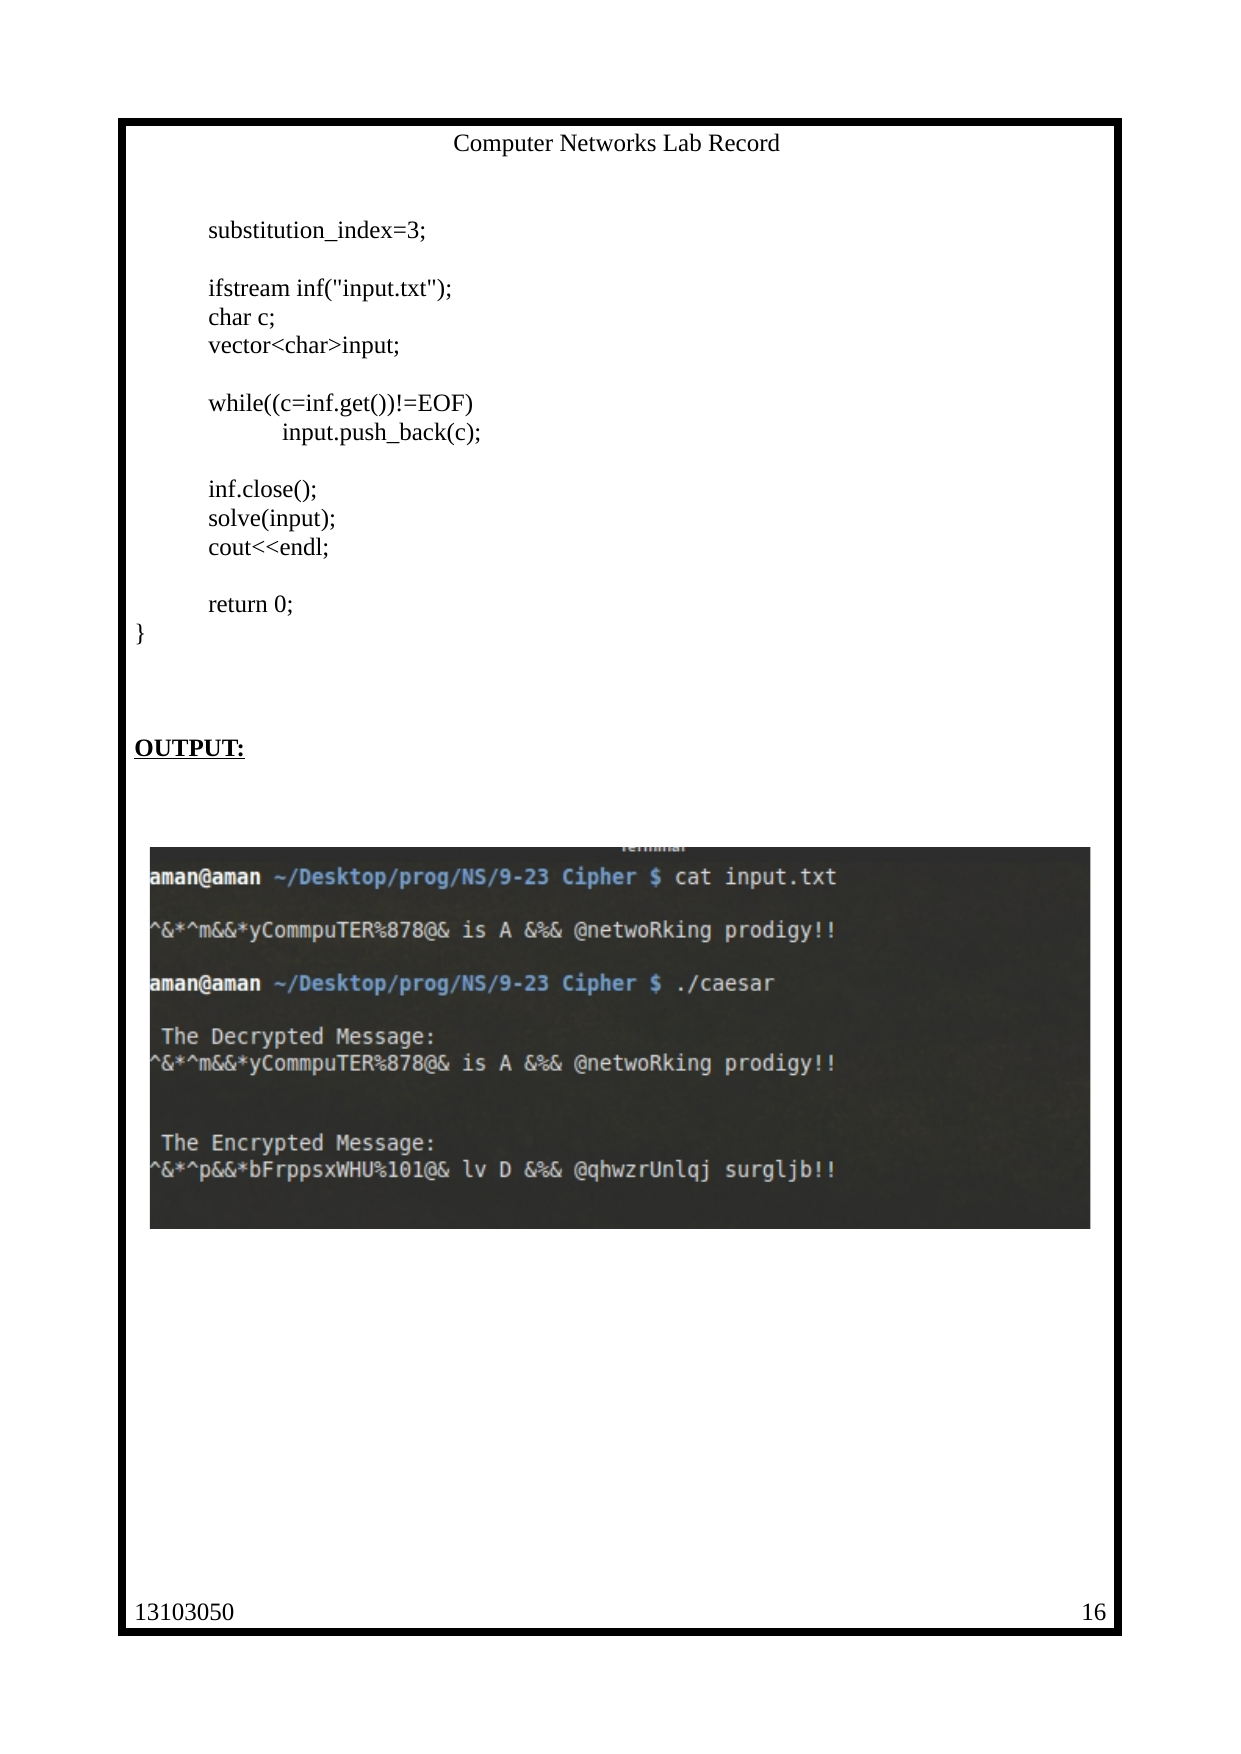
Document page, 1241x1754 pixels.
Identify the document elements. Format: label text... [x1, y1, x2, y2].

text inf.close(); [134, 474, 1106, 503]
text substitution_index=3; [134, 215, 1106, 244]
text solve(input); [134, 503, 1106, 532]
text input.push_back(c); [134, 417, 1106, 445]
text char c; [134, 302, 1106, 330]
picture [149, 847, 1091, 1229]
text return 0; [134, 589, 1106, 618]
text } [134, 618, 1106, 647]
text vector<char>input; [134, 330, 1106, 359]
text ifstream inf("input.txt"); [134, 273, 1106, 302]
text cout<<endl; [134, 532, 1106, 560]
text OUTPUT: [134, 733, 1106, 762]
text while((c=inf.get())!=EOF) [134, 388, 1106, 417]
